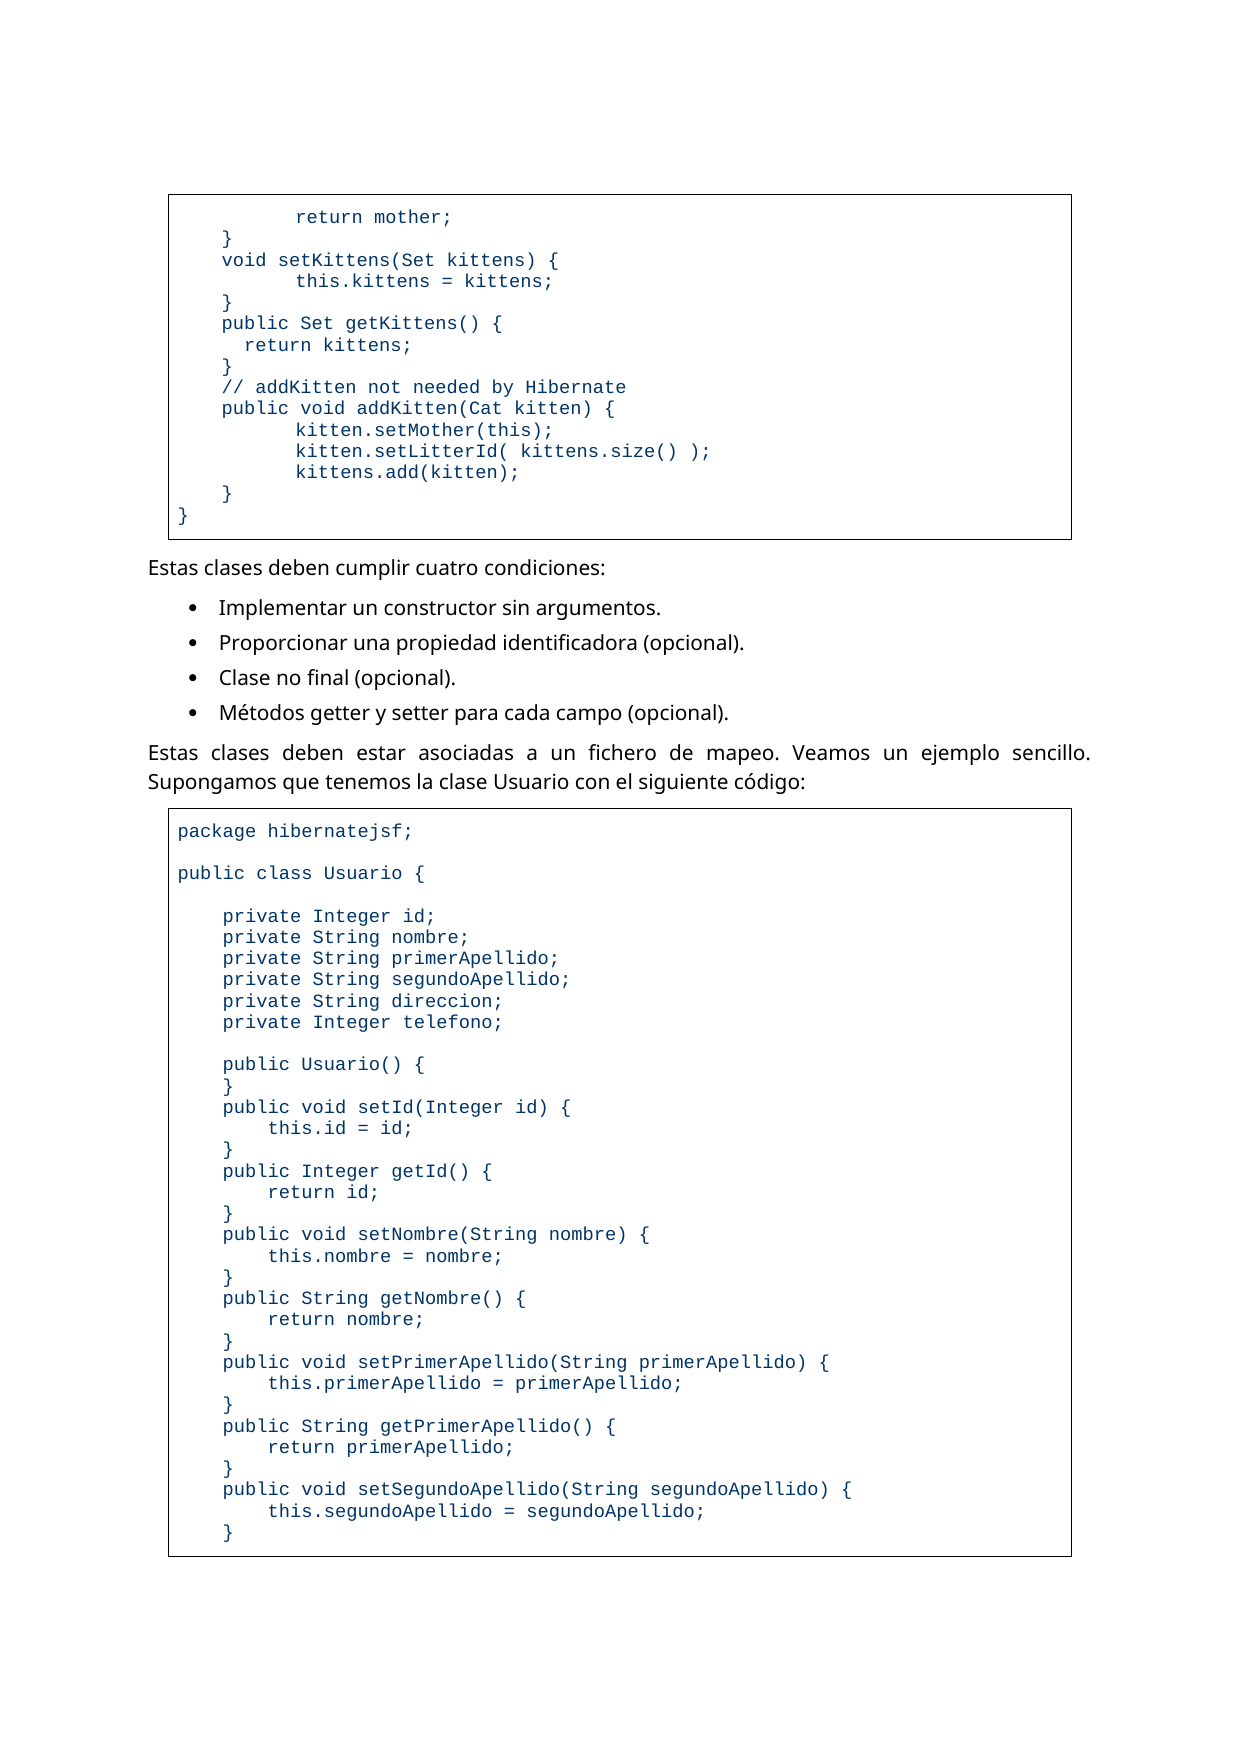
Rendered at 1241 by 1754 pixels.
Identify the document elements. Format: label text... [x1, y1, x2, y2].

text } [169, 492, 1071, 539]
list Clase no final (opcional). [189, 663, 1092, 691]
text package hibernatejsf; [169, 809, 1071, 843]
text this.segundoApellido = segundoApellido; [169, 1488, 1071, 1509]
text this.kittens = kittens; [169, 258, 1071, 279]
text public void addKitten(Cat kitten) { [169, 386, 1071, 407]
text } [169, 1127, 1071, 1148]
text public void setSegundoApellido(String segundoApellido) { [169, 1467, 1071, 1488]
text private String segundoApellido; [169, 957, 1071, 978]
text } [169, 1254, 1071, 1275]
text public void setId(Integer id) { [169, 1084, 1071, 1105]
text this.primerApellido = primerApellido; [169, 1360, 1071, 1382]
text private String primerApellido; [169, 935, 1071, 957]
text } [169, 471, 1071, 492]
text return kittens; [169, 322, 1071, 343]
text } [169, 1445, 1071, 1467]
text return primerApellido; [169, 1424, 1071, 1445]
text Estas clases deben cumplir cuatro condiciones: [148, 553, 1092, 581]
text return mother; [169, 195, 1071, 216]
text return id; [169, 1169, 1071, 1190]
text } [169, 1382, 1071, 1403]
text private Integer id; [169, 893, 1071, 914]
text } [169, 216, 1071, 237]
text } [169, 1190, 1071, 1212]
text public Usuario() { [169, 1042, 1071, 1063]
text private String nombre; [169, 914, 1071, 935]
text public void setNombre(String nombre) { [169, 1212, 1071, 1233]
text } [169, 1063, 1071, 1084]
text public String getPrimerApellido() { [169, 1403, 1071, 1424]
text this.id = id; [169, 1105, 1071, 1127]
text Estas clases deben estar asociadas a un fichero de mapeo. Veamos un ejemplo sencillo. Supongamos que tenemos la clase Usuario con el siguiente código: [148, 738, 1092, 795]
text private Integer telefono; [169, 999, 1071, 1034]
text } [169, 343, 1071, 364]
text return nombre; [169, 1297, 1071, 1318]
text // addKitten not needed by Hibernate [169, 364, 1071, 386]
text void setKittens(Set kittens) { [169, 237, 1071, 258]
text public class Usuario { [169, 850, 1071, 885]
text private String direccion; [169, 978, 1071, 999]
text public Set getKittens() { [169, 301, 1071, 322]
text public Integer getId() { [169, 1148, 1071, 1169]
text } [169, 1318, 1071, 1339]
list Proporcionar una propiedad identificadora (opcional). [189, 628, 1092, 657]
text } [169, 279, 1071, 301]
text this.nombre = nombre; [169, 1233, 1071, 1254]
text } [169, 1509, 1071, 1556]
text kitten.setMother(this); [169, 407, 1071, 428]
text kitten.setLitterId( kittens.size() ); [169, 428, 1071, 449]
text kittens.add(kitten); [169, 449, 1071, 471]
list Métodos getter y setter para cada campo (opcional). [189, 698, 1092, 726]
list Implementar un constructor sin argumentos. [189, 593, 1092, 622]
text public String getNombre() { [169, 1275, 1071, 1297]
text public void setPrimerApellido(String primerApellido) { [169, 1339, 1071, 1360]
